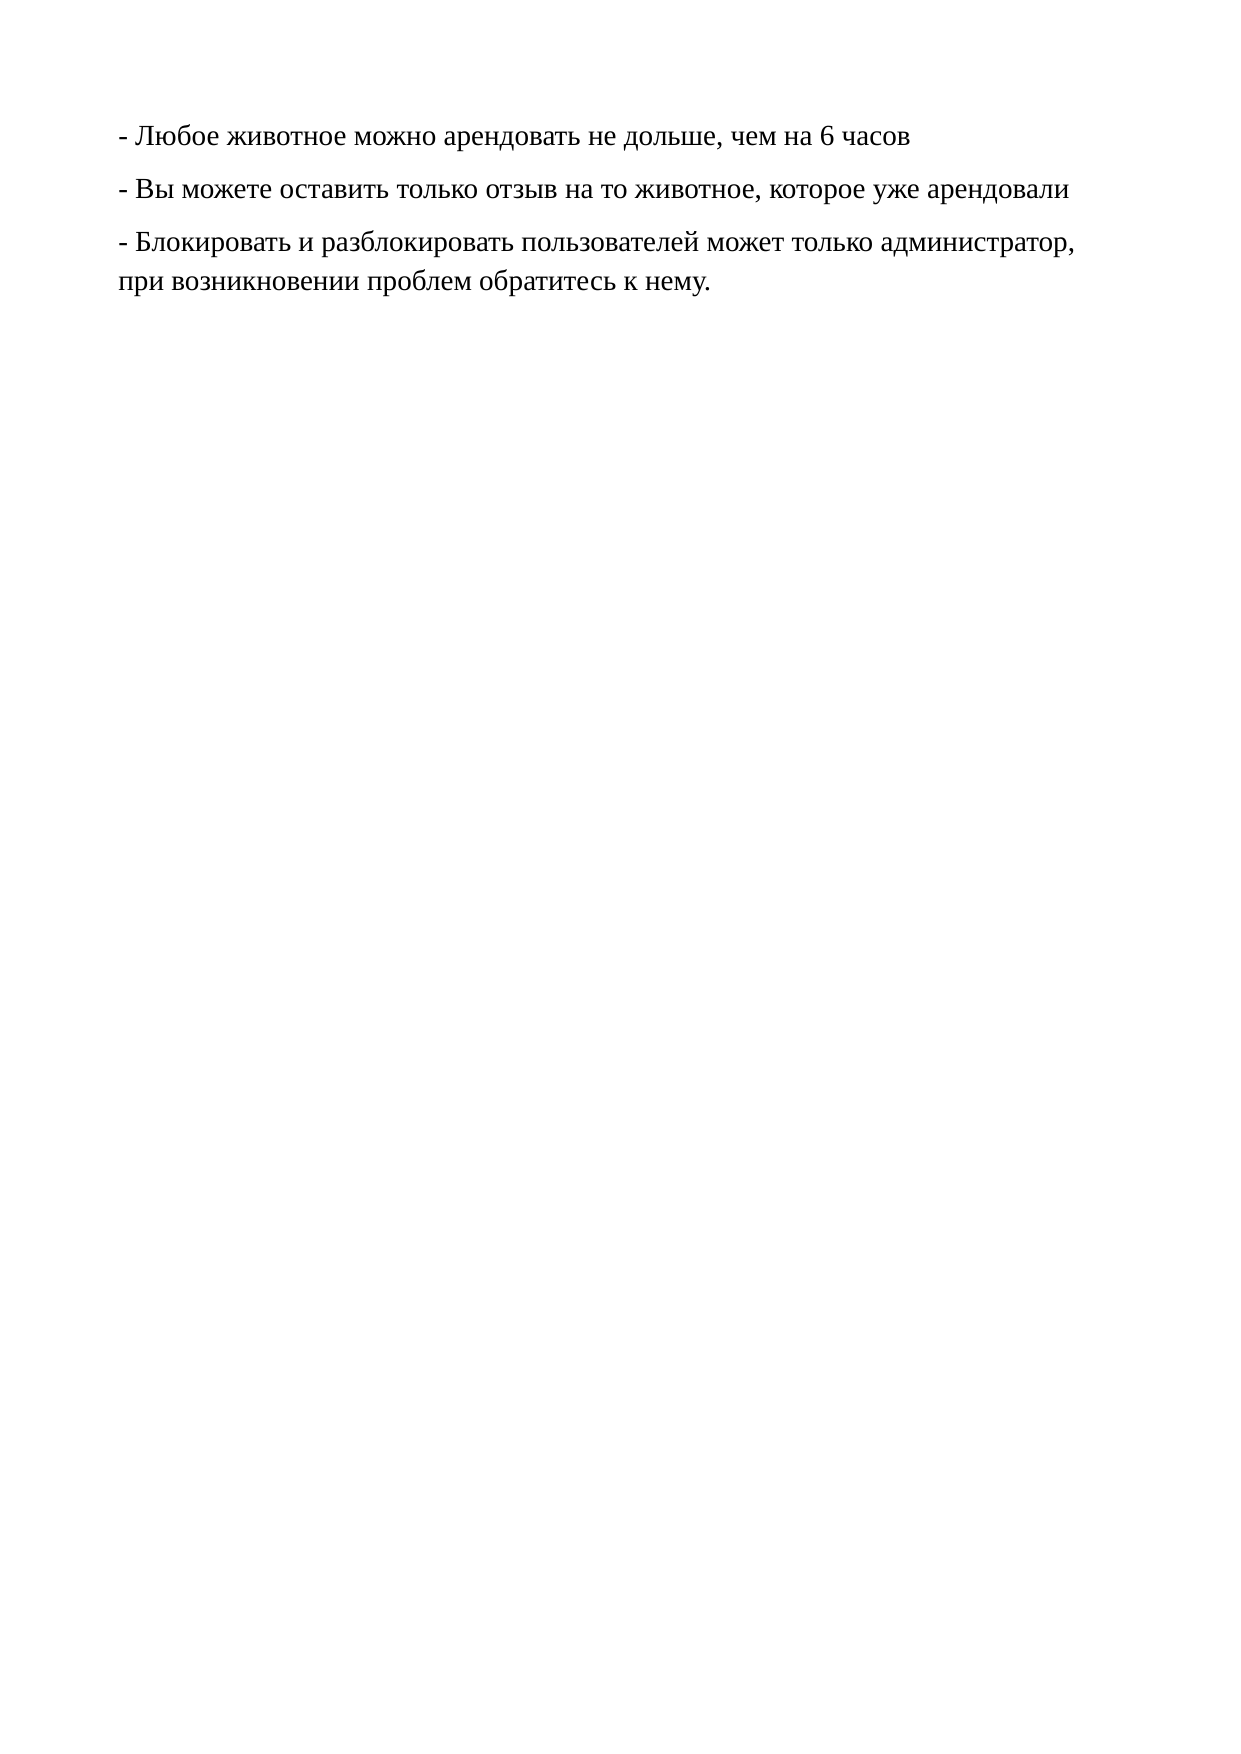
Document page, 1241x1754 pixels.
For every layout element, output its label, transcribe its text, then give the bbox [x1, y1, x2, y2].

text - Вы можете оставить только отзыв на то животное, которое уже арендовали [118, 171, 1122, 205]
text - Любое животное можно арендовать не дольше, чем на 6 часов [118, 118, 1122, 152]
text - Блокировать и разблокировать пользователей может только администратор, при возникновении проблем обратитесь к нему. [118, 224, 1122, 296]
